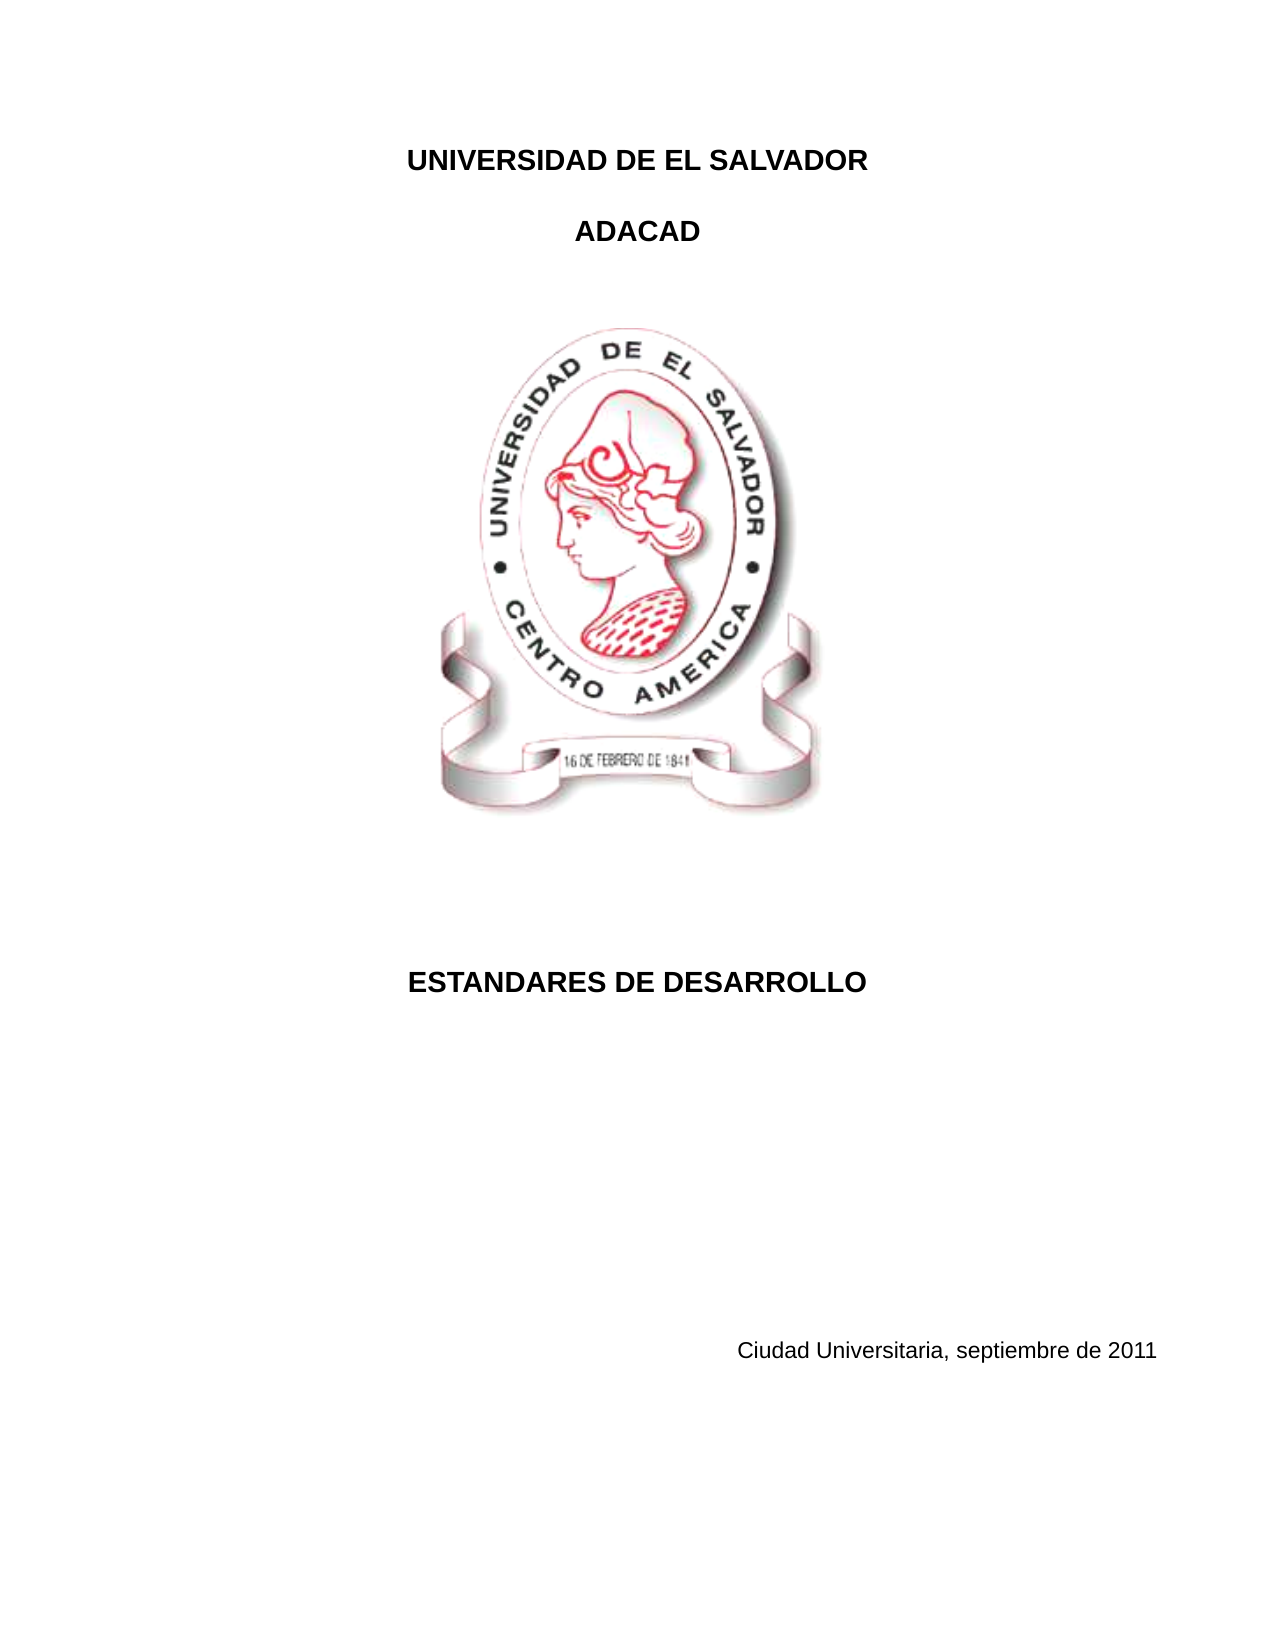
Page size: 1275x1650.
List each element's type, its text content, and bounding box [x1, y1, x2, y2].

subtitle ESTANDARES DE DESARROLLO [118, 965, 1157, 998]
subtitle ADACAD [118, 214, 1157, 248]
subtitle UNIVERSIDAD DE EL SALVADOR [118, 143, 1157, 177]
text Ciudad Universitaria, septiembre de 2011 [118, 1337, 1157, 1364]
